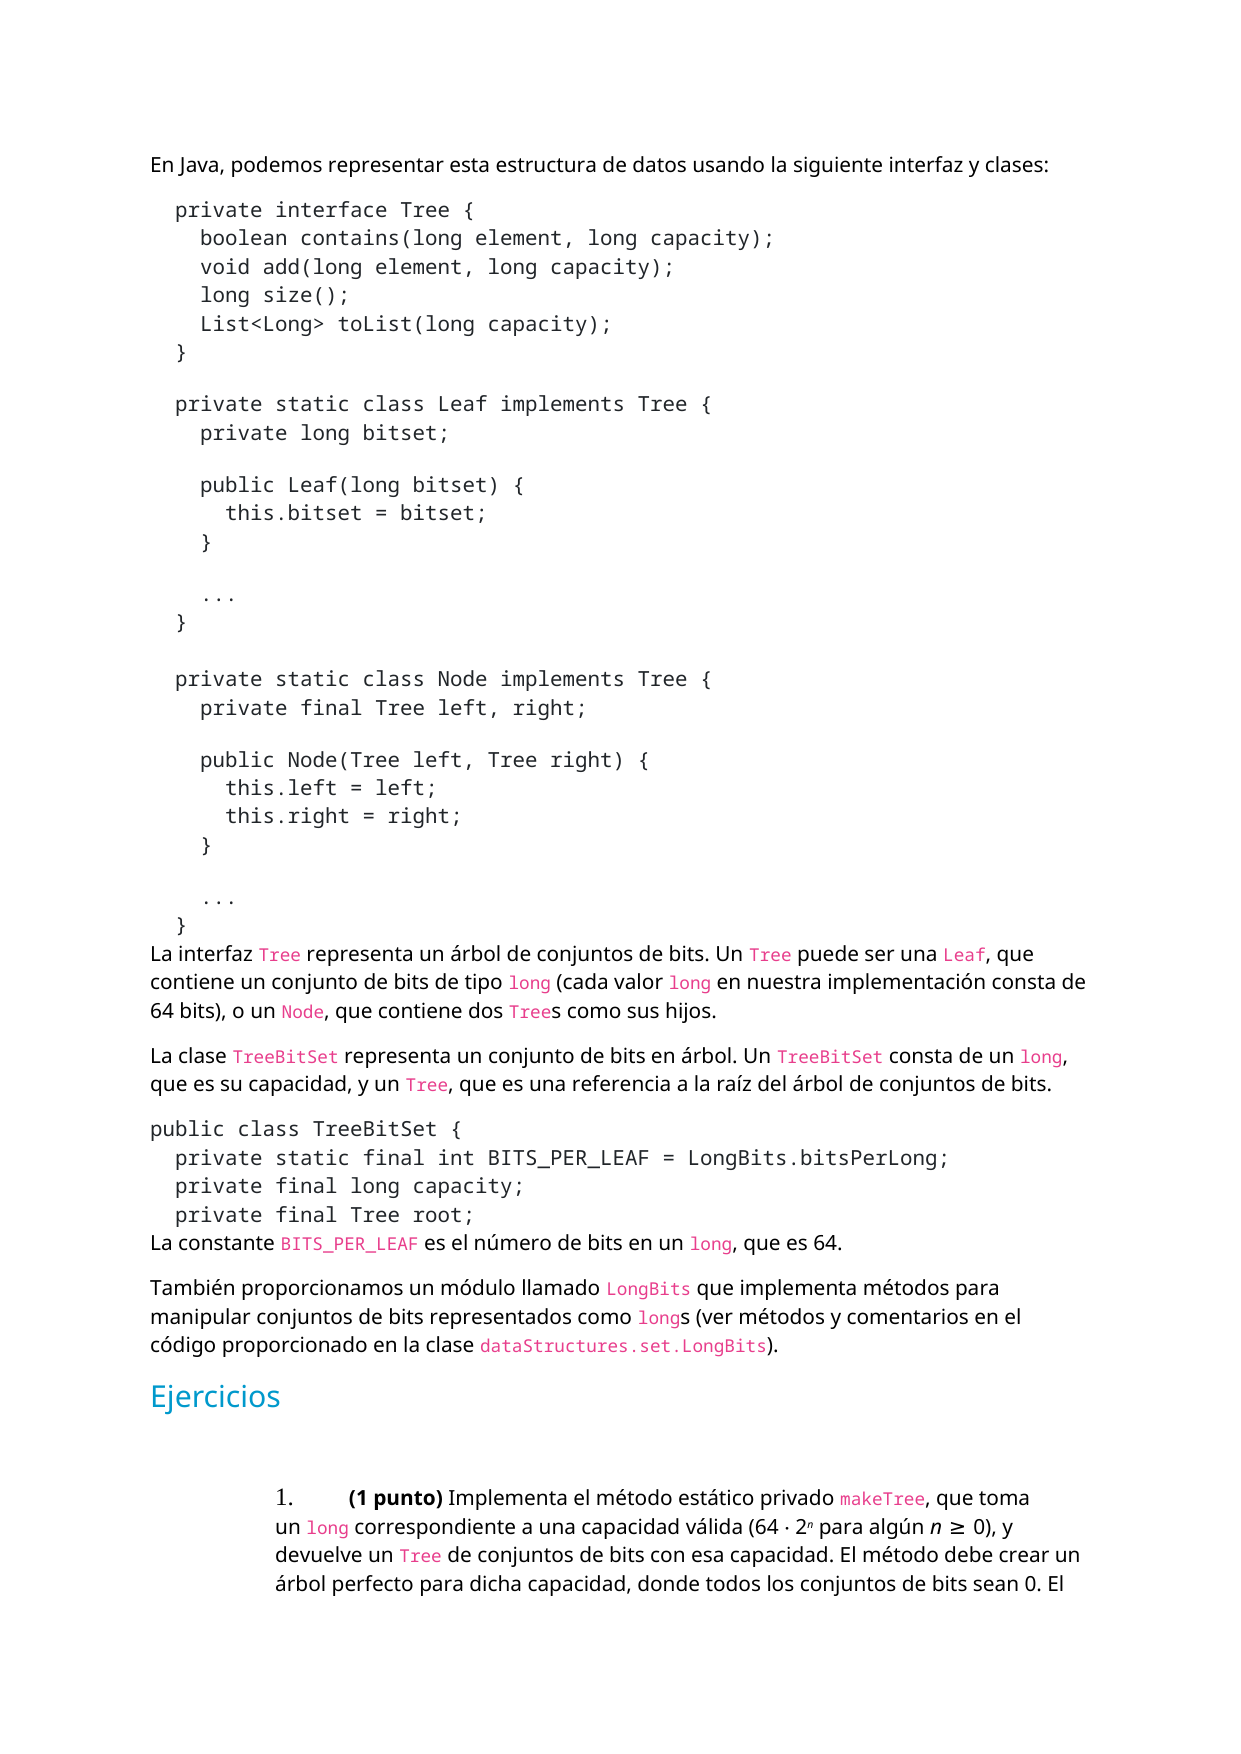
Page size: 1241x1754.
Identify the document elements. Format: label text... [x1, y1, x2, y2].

text private final Tree left, right; [150, 693, 1090, 721]
text long size(); [150, 280, 1090, 309]
text La interfaz Tree representa un árbol de conjuntos de bits. Un Tree puede ser una Leaf, que contiene un conjunto de bits de tipo long (cada valor long en nuestra implementación consta de 64 bits), o un Node, que contiene dos Trees como sus hijos. [150, 939, 1090, 1024]
text this.right = right; [150, 802, 1090, 830]
text La constante BITS_PER_LEAF es el número de bits en un long, que es 64. [150, 1228, 1090, 1257]
text ... [150, 882, 1090, 911]
text } [150, 830, 1090, 858]
text boolean contains(long element, long capacity); [150, 223, 1090, 252]
text La clase TreeBitSet representa un conjunto de bits en árbol. Un TreeBitSet consta de un long, que es su capacidad, y un Tree, que es una referencia a la raíz del árbol de conjuntos de bits. [150, 1041, 1090, 1098]
text private static class Leaf implements Tree { [150, 389, 1090, 418]
text } [150, 607, 1090, 636]
text ... [150, 579, 1090, 607]
text } [150, 527, 1090, 555]
text private interface Tree { [150, 195, 1090, 223]
text private static final int BITS_PER_LEAF = LongBits.bitsPerLong; [150, 1143, 1090, 1171]
text En Java, podemos representar esta estructura de datos usando la siguiente interfaz y clases: [150, 150, 1090, 178]
subtitle Ejercicios [150, 1375, 1090, 1416]
text List<Long> toList(long capacity); [150, 309, 1090, 337]
text public class TreeBitSet { [150, 1114, 1090, 1143]
text También proporcionamos un módulo llamado LongBits que implementa métodos para manipular conjuntos de bits representados como longs (ver métodos y comentarios en el código proporcionado en la clase dataStructures.set.LongBits). [150, 1273, 1090, 1359]
text private final Tree root; [150, 1200, 1090, 1228]
text } [150, 911, 1090, 939]
text void add(long element, long capacity); [150, 252, 1090, 280]
text public Node(Tree left, Tree right) { [150, 745, 1090, 773]
text public Leaf(long bitset) { [150, 470, 1090, 498]
text } [150, 337, 1090, 366]
text private static class Node implements Tree { [150, 664, 1090, 693]
text this.bitset = bitset; [150, 498, 1090, 527]
text private long bitset; [150, 418, 1090, 446]
text this.left = left; [150, 773, 1090, 802]
text private final long capacity; [150, 1171, 1090, 1200]
list (1 punto) Implementa el método estático privado makeTree, que toma un long correspondiente a una capacidad válida (64 ⋅ 2n para algún n ≥ 0), y devuelve un Tree de conjuntos de bits con esa capacidad. El método debe crear un árbol perfecto para dicha capacidad, donde todos los conjuntos de bits sean 0. El [275, 1482, 1090, 1597]
